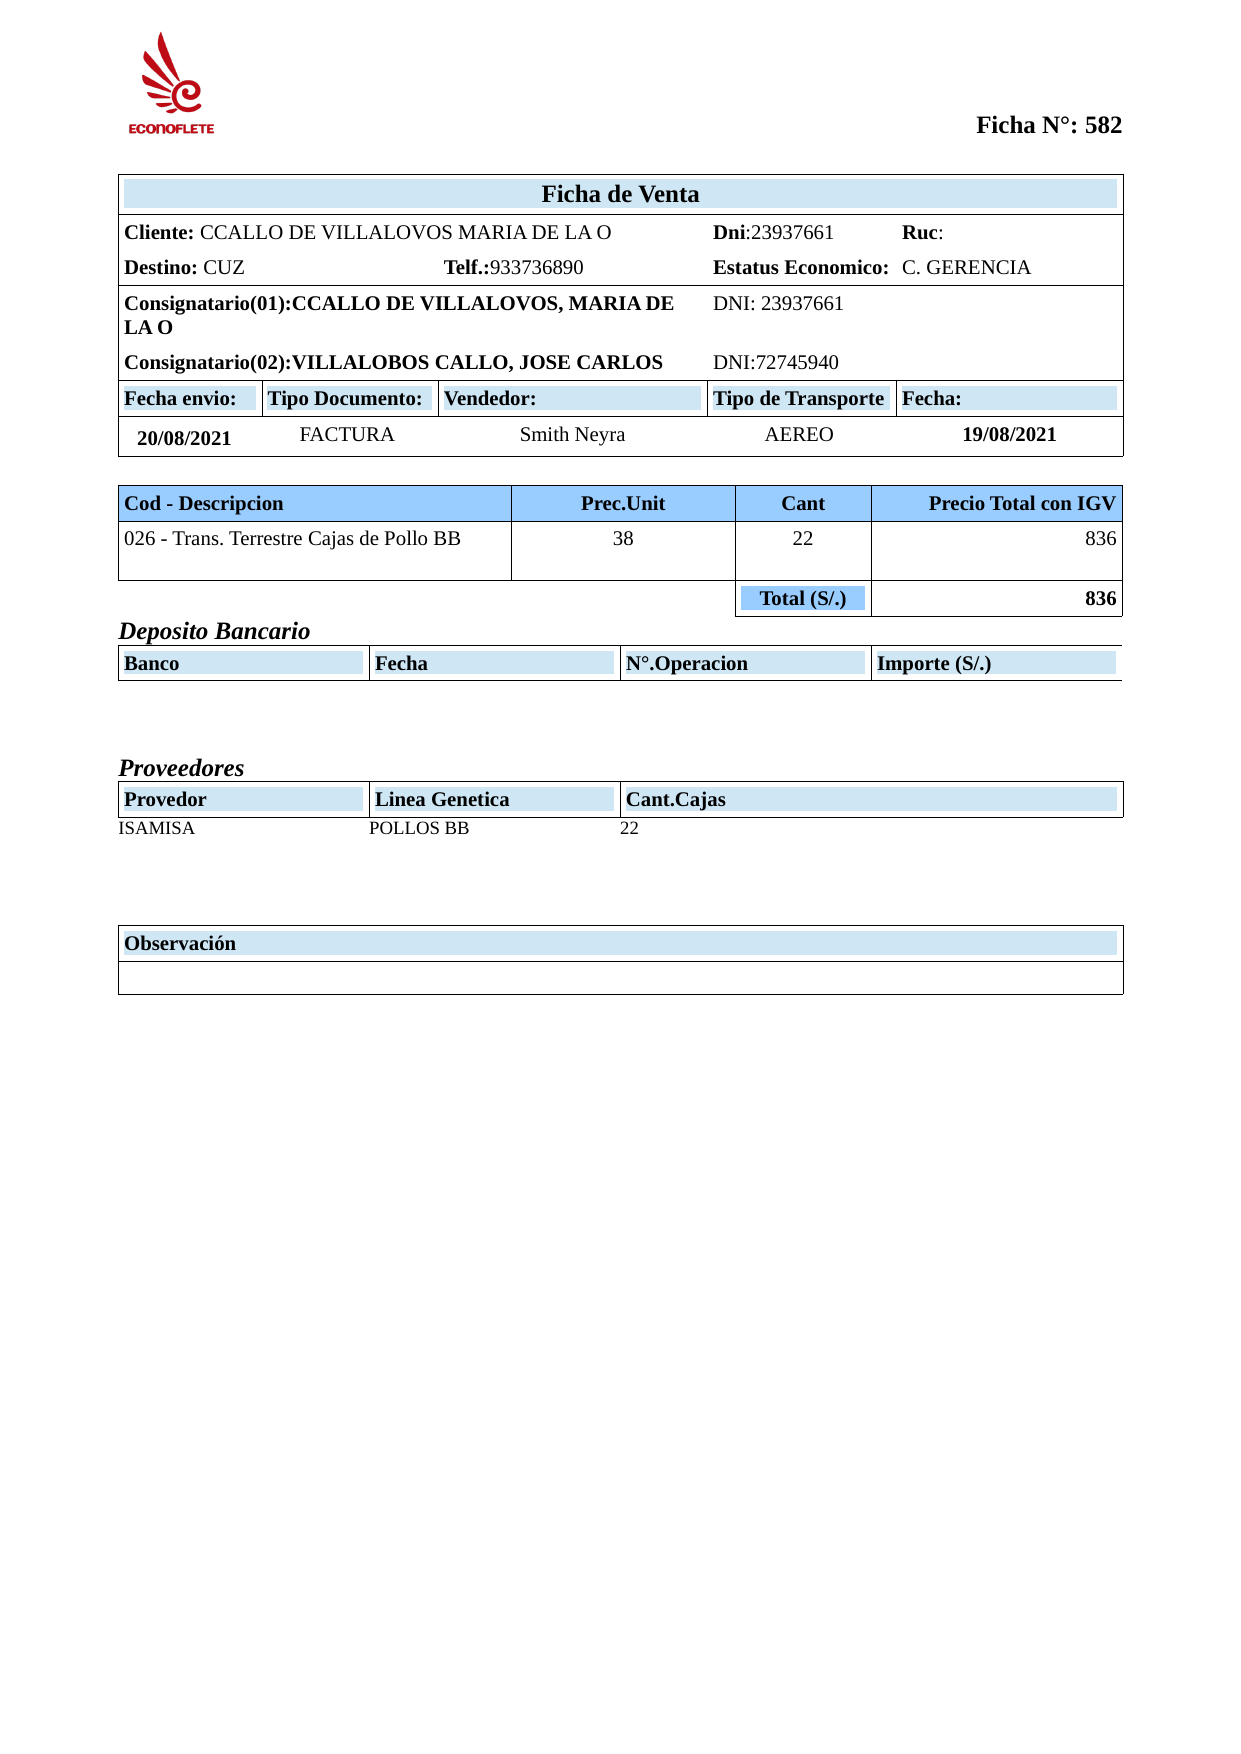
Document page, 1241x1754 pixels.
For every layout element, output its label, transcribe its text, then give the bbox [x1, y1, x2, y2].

table_cell [620, 860, 1123, 882]
table_cell [118, 882, 369, 903]
table_cell [118, 705, 369, 728]
table_cell Fecha: [897, 381, 1123, 416]
table_header Provedor [119, 782, 369, 817]
table_header Fecha [370, 646, 620, 680]
table_cell [871, 729, 1122, 753]
table_cell [369, 729, 620, 753]
table_cell Telf.:933736890 [438, 249, 707, 285]
table_cell Dni:23937661 [707, 215, 896, 249]
table_cell [620, 705, 871, 728]
table_cell [119, 962, 1123, 994]
text Proveedores [118, 753, 1122, 781]
table_cell AEREO [707, 417, 896, 456]
table_cell [620, 729, 871, 753]
table_cell Fecha envio: [119, 381, 262, 416]
table_cell [871, 705, 1122, 728]
table_cell Destino: CUZ [119, 249, 438, 285]
picture [118, 31, 225, 134]
table_cell Estatus Economico: [707, 249, 896, 285]
table_header Prec.Unit [512, 486, 735, 521]
table_header Precio Total con IGV [872, 486, 1122, 521]
table_cell 22 [620, 818, 1123, 839]
table_header Banco [119, 646, 369, 680]
table_cell [118, 729, 369, 753]
table_cell [118, 839, 369, 860]
table_cell DNI:72745940 [707, 345, 1123, 380]
table_cell [620, 882, 1123, 903]
table_cell [369, 681, 620, 704]
table_header Observación [119, 926, 1123, 961]
table_cell Consignatario(01):CCALLO DE VILLALOVOS, MARIA DE LA O [119, 286, 707, 344]
table_cell Vendedor: [439, 381, 707, 416]
table_header Cant.Cajas [621, 782, 1123, 817]
table_cell [118, 681, 369, 704]
table_cell [369, 839, 620, 860]
table_cell [118, 860, 369, 882]
table_cell 836 [872, 581, 1122, 616]
table_header Cant [736, 486, 871, 521]
table_cell Total (S/.) [736, 581, 871, 616]
table_cell [369, 903, 620, 925]
table_cell 026 - Trans. Terrestre Cajas de Pollo BB [119, 522, 511, 580]
table_cell Cliente: CCALLO DE VILLALOVOS MARIA DE LA O [119, 215, 707, 249]
table_cell Tipo Documento: [263, 381, 438, 416]
table_header N°.Operacion [621, 646, 871, 680]
table_cell Smith Neyra [438, 417, 707, 456]
table_cell 19/08/2021 [896, 417, 1123, 456]
table_cell 20/08/2021 [119, 417, 262, 456]
table_cell C. GERENCIA [896, 249, 1123, 285]
table_cell Consignatario(02):VILLALOBOS CALLO, JOSE CARLOS [119, 345, 707, 380]
table_cell [871, 681, 1122, 704]
table_cell DNI: 23937661 [707, 286, 1123, 344]
table_header Cod - Descripcion [119, 486, 511, 521]
table_cell [620, 839, 1123, 860]
table_cell [118, 581, 511, 616]
table_cell [511, 581, 735, 616]
table_cell [620, 681, 871, 704]
text Deposito Bancario [118, 616, 1122, 645]
table_cell FACTURA [262, 417, 438, 456]
table_cell POLLOS BB [369, 818, 620, 839]
table_cell [369, 882, 620, 903]
table_header Ficha de Venta [119, 175, 1123, 214]
table_header Linea Genetica [370, 782, 620, 817]
table_cell [369, 705, 620, 728]
table_cell 22 [736, 522, 871, 580]
table_cell Tipo de Transporte [708, 381, 896, 416]
table_cell [620, 903, 1123, 925]
table_cell [369, 860, 620, 882]
table_cell 836 [872, 522, 1122, 580]
table_cell Ruc: [896, 215, 1123, 249]
table_cell ISAMISA [118, 818, 369, 839]
table_cell [118, 903, 369, 925]
table_header Importe (S/.) [872, 646, 1122, 680]
table_cell 38 [512, 522, 735, 580]
